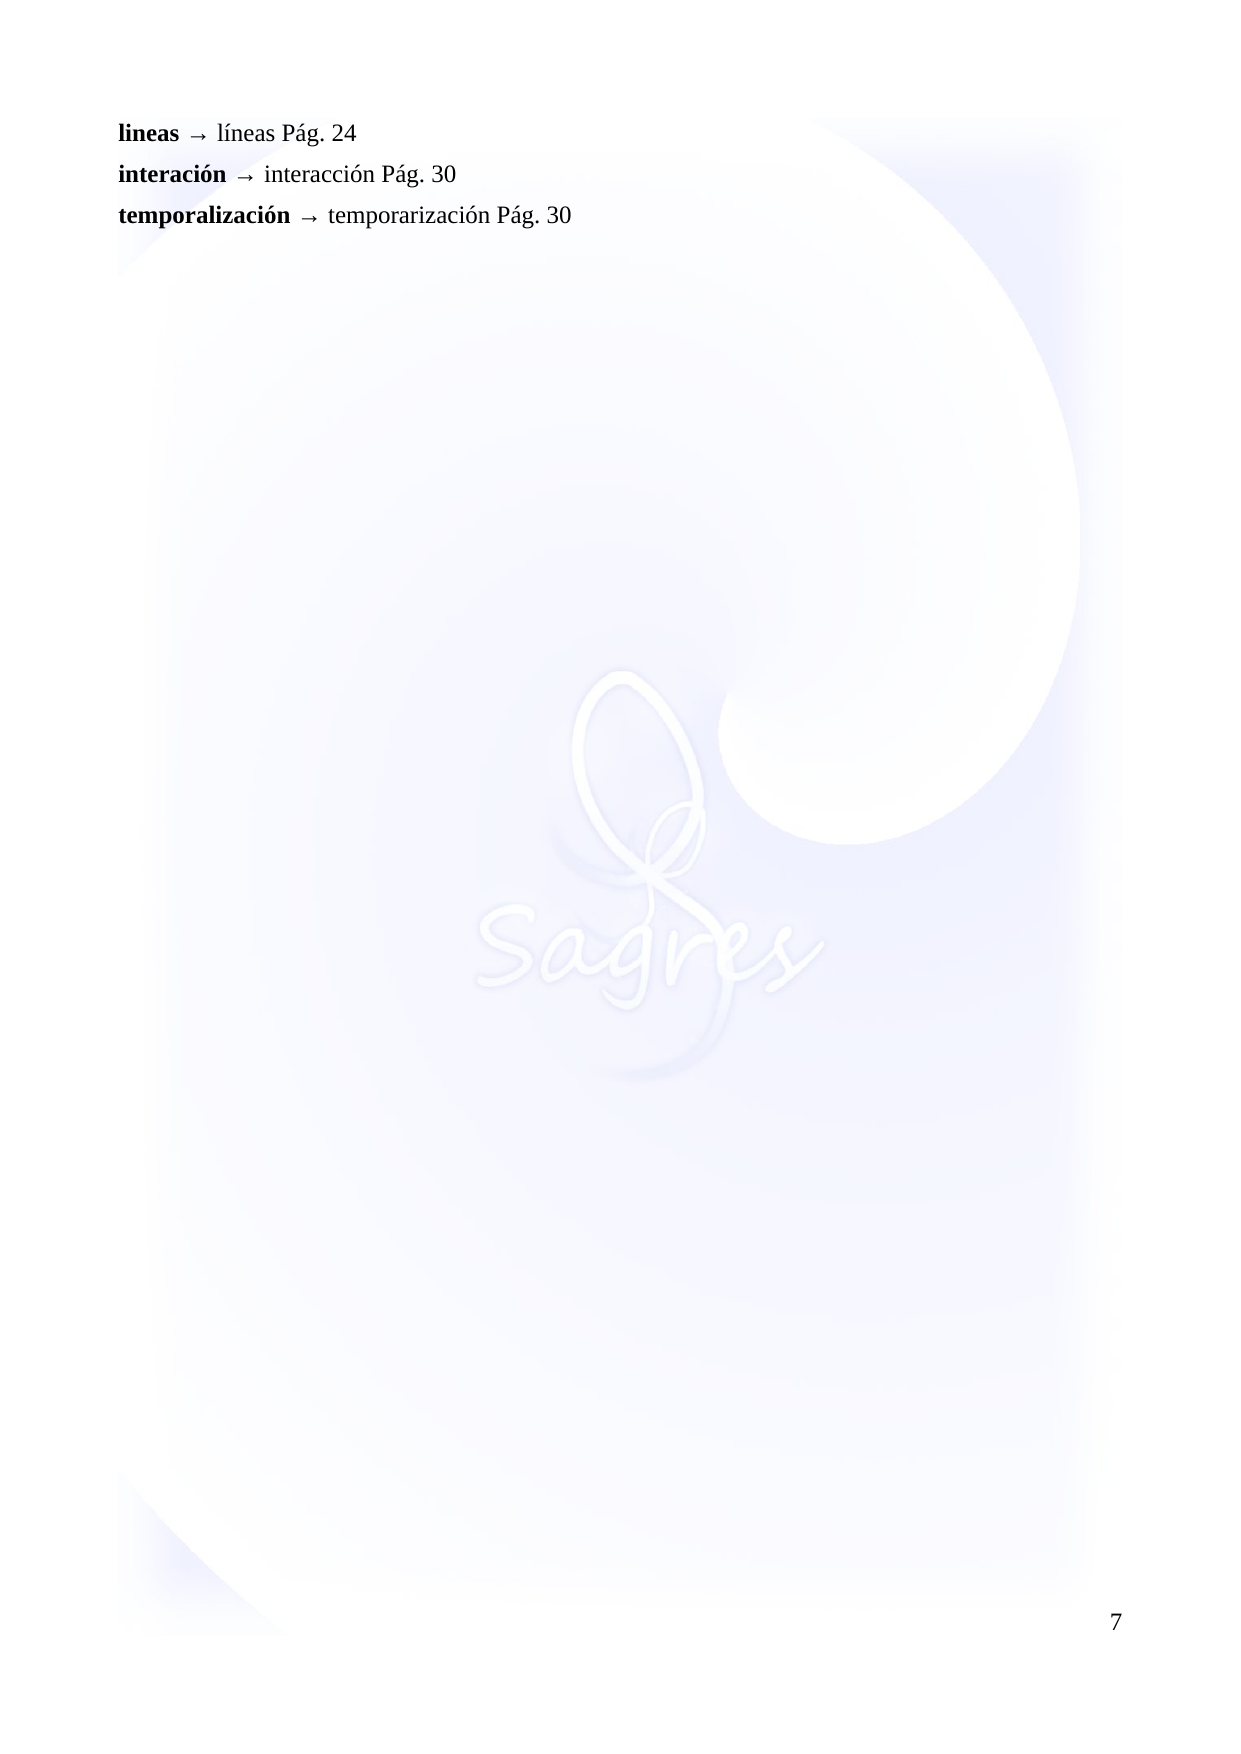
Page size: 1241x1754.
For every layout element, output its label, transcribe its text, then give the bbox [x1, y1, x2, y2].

text temporalización → temporarización Pág. 30 [118, 201, 1122, 229]
text interación → interacción Pág. 30 [118, 159, 1122, 188]
picture [118, 147, 1122, 159]
text lineas → líneas Pág. 24 [118, 118, 1122, 147]
picture [118, 188, 1122, 201]
picture [118, 229, 1122, 1636]
